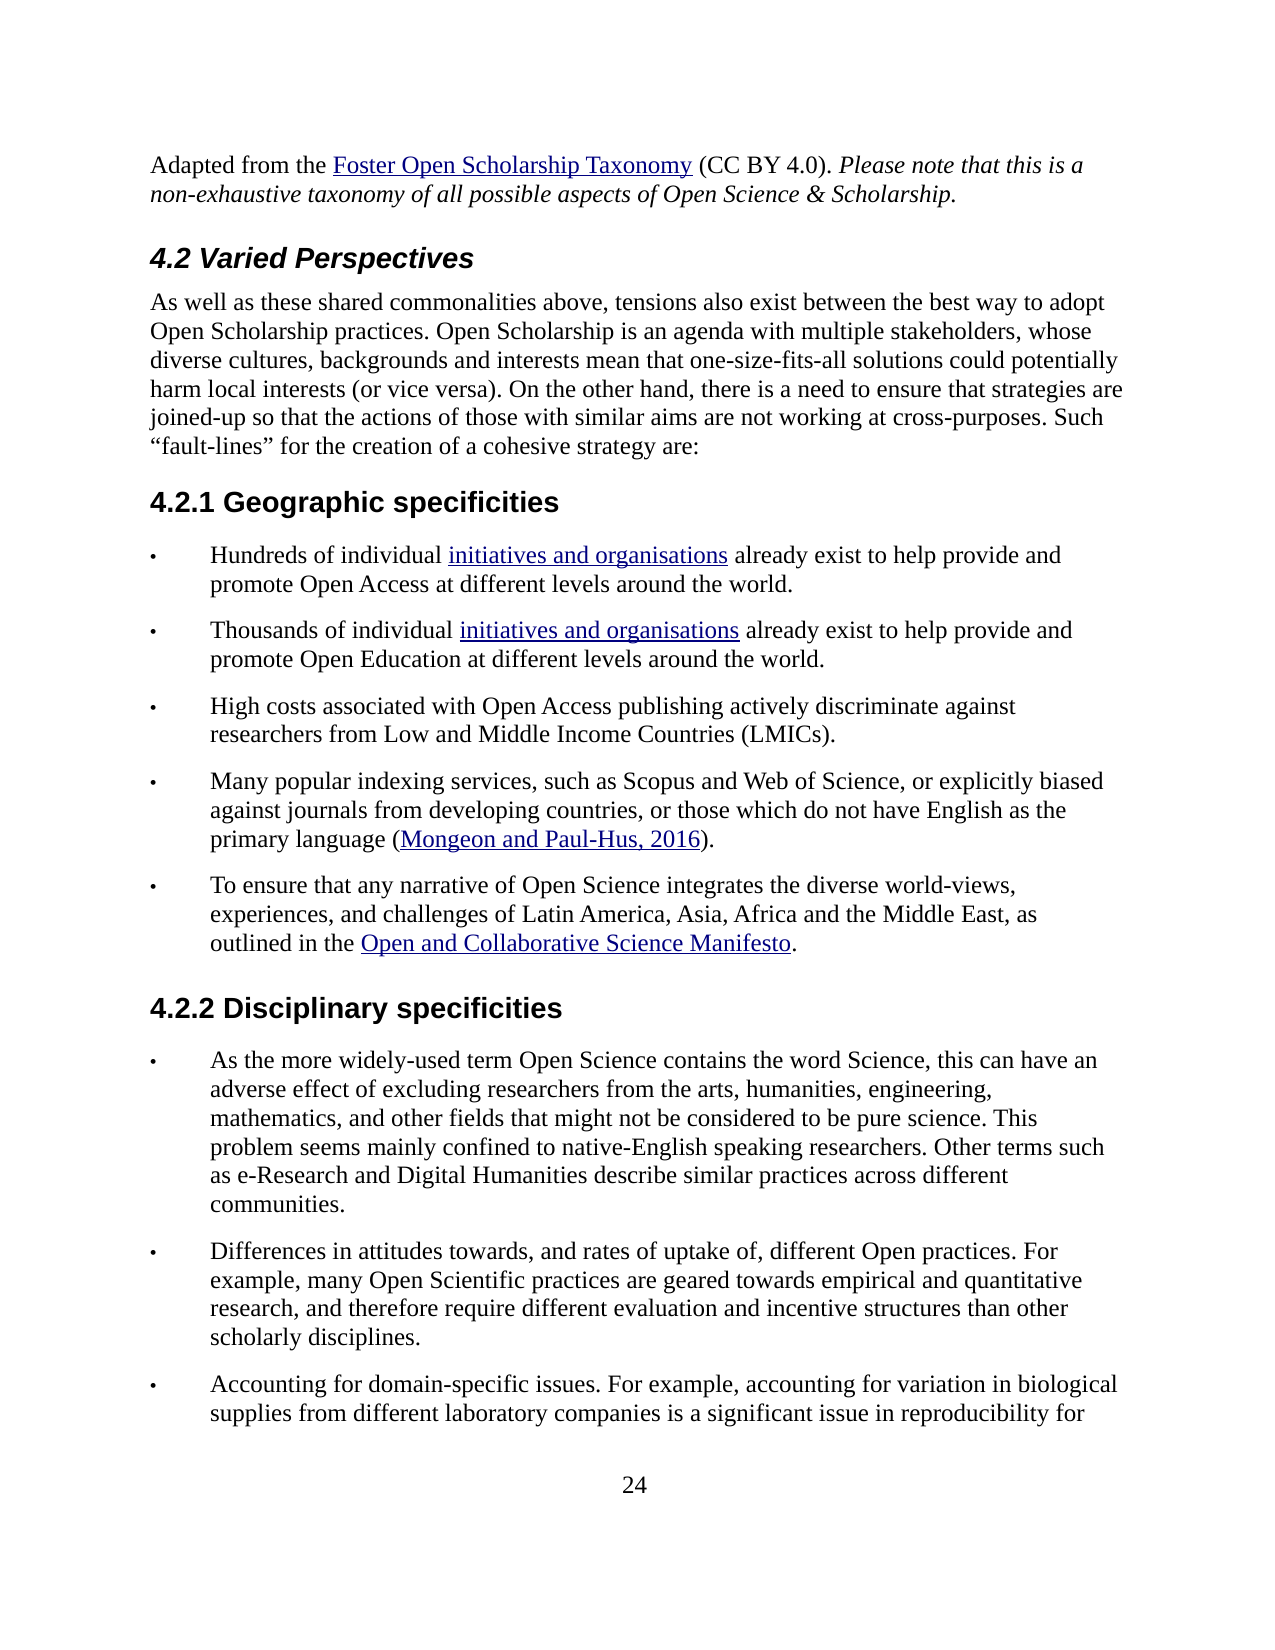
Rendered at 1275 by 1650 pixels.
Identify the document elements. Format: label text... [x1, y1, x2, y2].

list Many popular indexing services, such as Scopus and Web of Science, or explicitly biased against journals from developing countries, or those which do not have English as the primary language (Mongeon and Paul-Hus, 2016). [150, 766, 1125, 852]
subtitle 4.2 Varied Perspectives [150, 241, 1125, 275]
list To ensure that any narrative of Open Science integrates the diverse world-views, experiences, and challenges of Latin America, Asia, Africa and the Middle East, as outlined in the Open and Collaborative Science Manifesto. [150, 870, 1125, 957]
list Thousands of individual initiatives and organisations already exist to help provide and promote Open Education at different levels around the world. [150, 615, 1125, 673]
subtitle 4.2.1 Geographic specificities [150, 485, 1125, 518]
text As well as these shared commonalities above, tensions also exist between the best way to adopt Open Scholarship practices. Open Scholarship is an agenda with multiple stakeholders, whose diverse cultures, backgrounds and interests mean that one-size-fits-all solutions could potentially harm local interests (or vice versa). On the other hand, there is a need to ensure that strategies are joined-up so that the actions of those with similar aims are not working at cross-purposes. Such “fault-lines” for the creation of a cohesive strategy are: [150, 287, 1125, 460]
list Differences in attitudes towards, and rates of uptake of, different Open practices. For example, many Open Scientific practices are geared towards empirical and quantitative research, and therefore require different evaluation and incentive structures than other scholarly disciplines. [150, 1236, 1125, 1351]
list High costs associated with Open Access publishing actively discriminate against researchers from Low and Middle Income Countries (LMICs). [150, 691, 1125, 748]
subtitle 4.2.2 Disciplinary specificities [150, 991, 1125, 1024]
list As the more widely-used term Open Science contains the word Science, this can have an adverse effect of excluding researchers from the arts, humanities, engineering, mathematics, and other fields that might not be considered to be pure science. This problem seems mainly confined to native-English speaking researchers. Other terms such as e-Research and Digital Humanities describe similar practices across different communities. [150, 1046, 1125, 1218]
list Accounting for domain-specific issues. For example, accounting for variation in biological supplies from different laboratory companies is a significant issue in reproducibility for [150, 1369, 1125, 1426]
text Adapted from the Foster Open Scholarship Taxonomy (CC BY 4.0). Please note that this is a non-exhaustive taxonomy of all possible aspects of Open Science & Scholarship. [150, 150, 1125, 207]
list Hundreds of individual initiatives and organisations already exist to help provide and promote Open Access at different levels around the world. [150, 540, 1125, 597]
